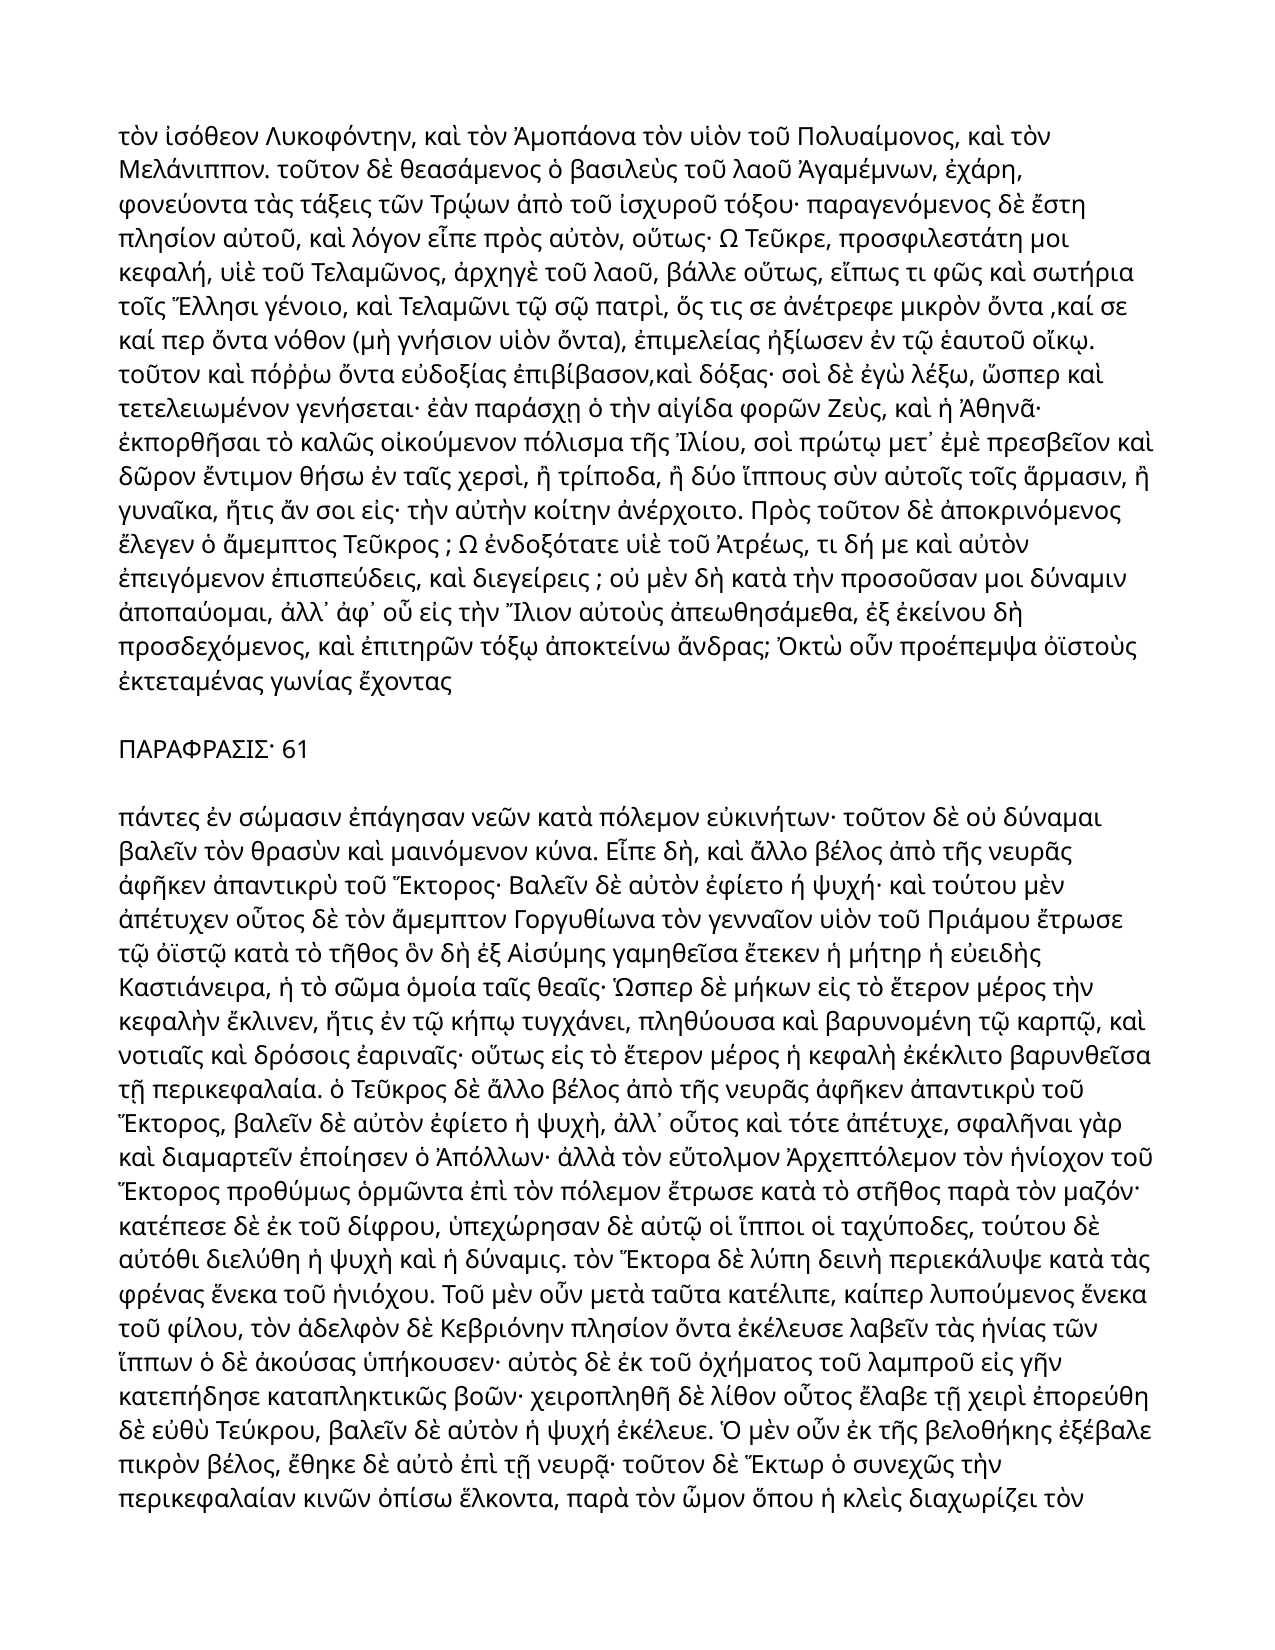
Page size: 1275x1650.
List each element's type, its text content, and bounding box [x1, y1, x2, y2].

text πάντες ἐν σώμασιν ἐπάγησαν νεῶν κατὰ πόλεμον εὐκινήτων· τοῦτον δὲ οὐ δύναμαι βαλεῖν τὸν θρασὺν καὶ μαινόμενον κύνα. Εἶπε δὴ, καὶ ἄλλο βέλος ἀπὸ τῆς νευρᾶς ἀφῆκεν ἀπαντικρὺ τοῦ Ἕκτορος· Βαλεῖν δὲ αὐτὸν ἐφίετο ή ψυχή· καὶ τούτου μὲν ἀπέτυχεν οὗτος δὲ τὸν ἄμεμπτον Γοργυθίωνα τὸν γενναῖον υἱὸν τοῦ Πριάμου ἔτρωσε τῷ ὀϊστῷ κατὰ τὸ τῆθος ὃν δὴ ἐξ Αἰσύμης γαμηθεῖσα ἔτεκεν ἡ μήτηρ ἡ εὐειδὴς Καστιάνειρα, ἡ τὸ σῶμα ὁμοία ταῖς θεαῖς· Ὡσπερ δὲ μήκων εἰς τὸ ἕτερον μέρος τὴν κεφαλὴν ἔκλινεν, ἥτις ἐν τῷ κήπῳ τυγχάνει, πληθύουσα καὶ βαρυνομένη τῷ καρπῷ, καὶ νοτιαῖς καὶ δρόσοις ἐαριναῖς· οὕτως εἰς τὸ ἕτερον μέρος ἡ κεφαλὴ ἐκέκλιτο βαρυνθεῖσα τῇ περικεφαλαία. ὁ Τεῦκρος δὲ ἄλλο βέλος ἀπὸ τῆς νευρᾶς ἀφῆκεν ἀπαντικρὺ τοῦ Ἕκτορος, βαλεῖν δὲ αὐτὸν ἐφίετο ἡ ψυχὴ, ἀλλ᾽ οὗτος καὶ τότε ἀπέτυχε, σφαλῆναι γὰρ καὶ διαμαρτεῖν ἐποίησεν ὁ Ἀπόλλων· ἀλλὰ τὸν εὔτολμον Ἀρχεπτόλεμον τὸν ἡνίοχον τοῦ Ἕκτορος προθύμως ὁρμῶντα ἐπὶ τὸν πόλεμον ἔτρωσε κατὰ τὸ στῆθος παρὰ τὸν μαζόν· κατέπεσε δὲ ἐκ τοῦ δίφρου, ὑπεχώρησαν δὲ αὐτῷ οἱ ἵπποι οἱ ταχύποδες, τούτου δὲ αὐτόθι διελύθη ἡ ψυχὴ καὶ ἡ δύναμις. τὸν Ἕκτορα δὲ λύπη δεινὴ περιεκάλυψε κατὰ τὰς φρένας ἕνεκα τοῦ ἡνιόχου. Τοῦ μὲν οὖν μετὰ ταῦτα κατέλιπε, καίπερ λυπούμενος ἕνεκα τοῦ φίλου, τὸν ἀδελφὸν δὲ Κεβριόνην πλησίον ὄντα ἐκέλευσε λαβεῖν τὰς ἡνίας τῶν ἵππων ὁ δὲ ἀκούσας ὑπήκουσεν· αὐτὸς δὲ ἐκ τοῦ ὀχήματος τοῦ λαμπροῦ εἰς γῆν κατεπήδησε καταπληκτικῶς βοῶν· χειροπληθῆ δὲ λίθον οὗτος ἔλαβε τῇ χειρὶ ἐπορεύθη δὲ εὐθὺ Τεύκρου, βαλεῖν δὲ αὐτὸν ἡ ψυχή ἐκέλευε. Ὁ μὲν οὖν ἐκ τῆς βελοθήκης ἐξέβαλε πικρὸν βέλος, ἔθηκε δὲ αὐτὸ ἐπὶ τῇ νευρᾷ· τοῦτον δὲ Ἕκτωρ ὁ συνεχῶς τὴν περικεφαλαίαν κινῶν ὀπίσω ἕλκοντα, παρὰ τὸν ὦμον ὅπου ἡ κλεὶς διαχωρίζει τὸν [118, 799, 1157, 1515]
text ΠΑΡΑΦΡΑΣΙΣ· 61 [118, 731, 1157, 765]
text τὸν ἰσόθεον Λυκοφόντην, καὶ τὸν Ἀμοπάονα τὸν υἱὸν τοῦ Πολυαίμονος, καὶ τὸν Μελάνιππον. τοῦτον δὲ θεασάμενος ὁ βασιλεὺς τοῦ λαοῦ Ἀγαμέμνων, ἐχάρη, φονεύοντα τὰς τάξεις τῶν Τρῴων ἀπὸ τοῦ ἰσχυροῦ τόξου· παραγενόμενος δὲ ἔστη πλησίον αὐτοῦ, καὶ λόγον εἶπε πρὸς αὐτὸν, οὕτως· Ω Τεῦκρε, προσφιλεστάτη μοι κεφαλή, υἱὲ τοῦ Τελαμῶνος, ἀρχηγὲ τοῦ λαοῦ, βάλλε οὕτως, εἴπως τι φῶς καὶ σωτήρια τοῖς Ἕλλησι γένοιο, καὶ Τελαμῶνι τῷ σῷ πατρὶ, ὅς τις σε ἀνέτρεφε μικρὸν ὄντα ,καί σε καί περ ὄντα νόθον (μὴ γνήσιον υἱὸν ὄντα), ἐπιμελείας ἠξίωσεν ἐν τῷ ἑαυτοῦ οἴκῳ. τοῦτον καὶ πόῤῥω ὄντα εὐδοξίας ἐπιβίβασον,καὶ δόξας· σοὶ δὲ ἐγὼ λέξω, ὥσπερ καὶ τετελειωμένον γενήσεται· ἐὰν παράσχῃ ὁ τὴν αἰγίδα φορῶν Ζεὺς, καὶ ἡ Ἀθηνᾶ· ἐκπορθῆσαι τὸ καλῶς οἰκούμενον πόλισμα τῆς Ἰλίου, σοὶ πρώτῳ μετ᾿ ἐμὲ πρεσβεῖον καὶ δῶρον ἔντιμον θήσω ἐν ταῖς χερσὶ, ἢ τρίποδα, ἢ δύο ἵππους σὺν αὐτοῖς τοῖς ἅρμασιν, ἢ γυναῖκα, ἥτις ἄν σοι εἰς· τὴν αὐτὴν κοίτην ἀνέρχοιτο. Πρὸς τοῦτον δὲ ἀποκρινόμενος ἔλεγεν ὁ ἄμεμπτος Τεῦκρος ; Ω ἐνδοξότατε υἱὲ τοῦ Ἀτρέως, τι δή με καὶ αὐτὸν ἐπειγόμενον ἐπισπεύδεις, καὶ διεγείρεις ; οὐ μὲν δὴ κατὰ τὴν προσοῦσαν μοι δύναμιν ἀποπαύομαι, ἀλλ᾽ ἀφ᾽ οὗ εἰς τὴν Ἴλιον αὐτοὺς ἀπεωθησάμεθα, ἐξ ἐκείνου δὴ προσδεχόμενος, καὶ ἐπιτηρῶν τόξῳ ἀποκτείνω ἄνδρας; Ὀκτὼ οὖν προέπεμψα ὀϊστοὺς ἐκτεταμένας γωνίας ἔχοντας [118, 118, 1157, 697]
